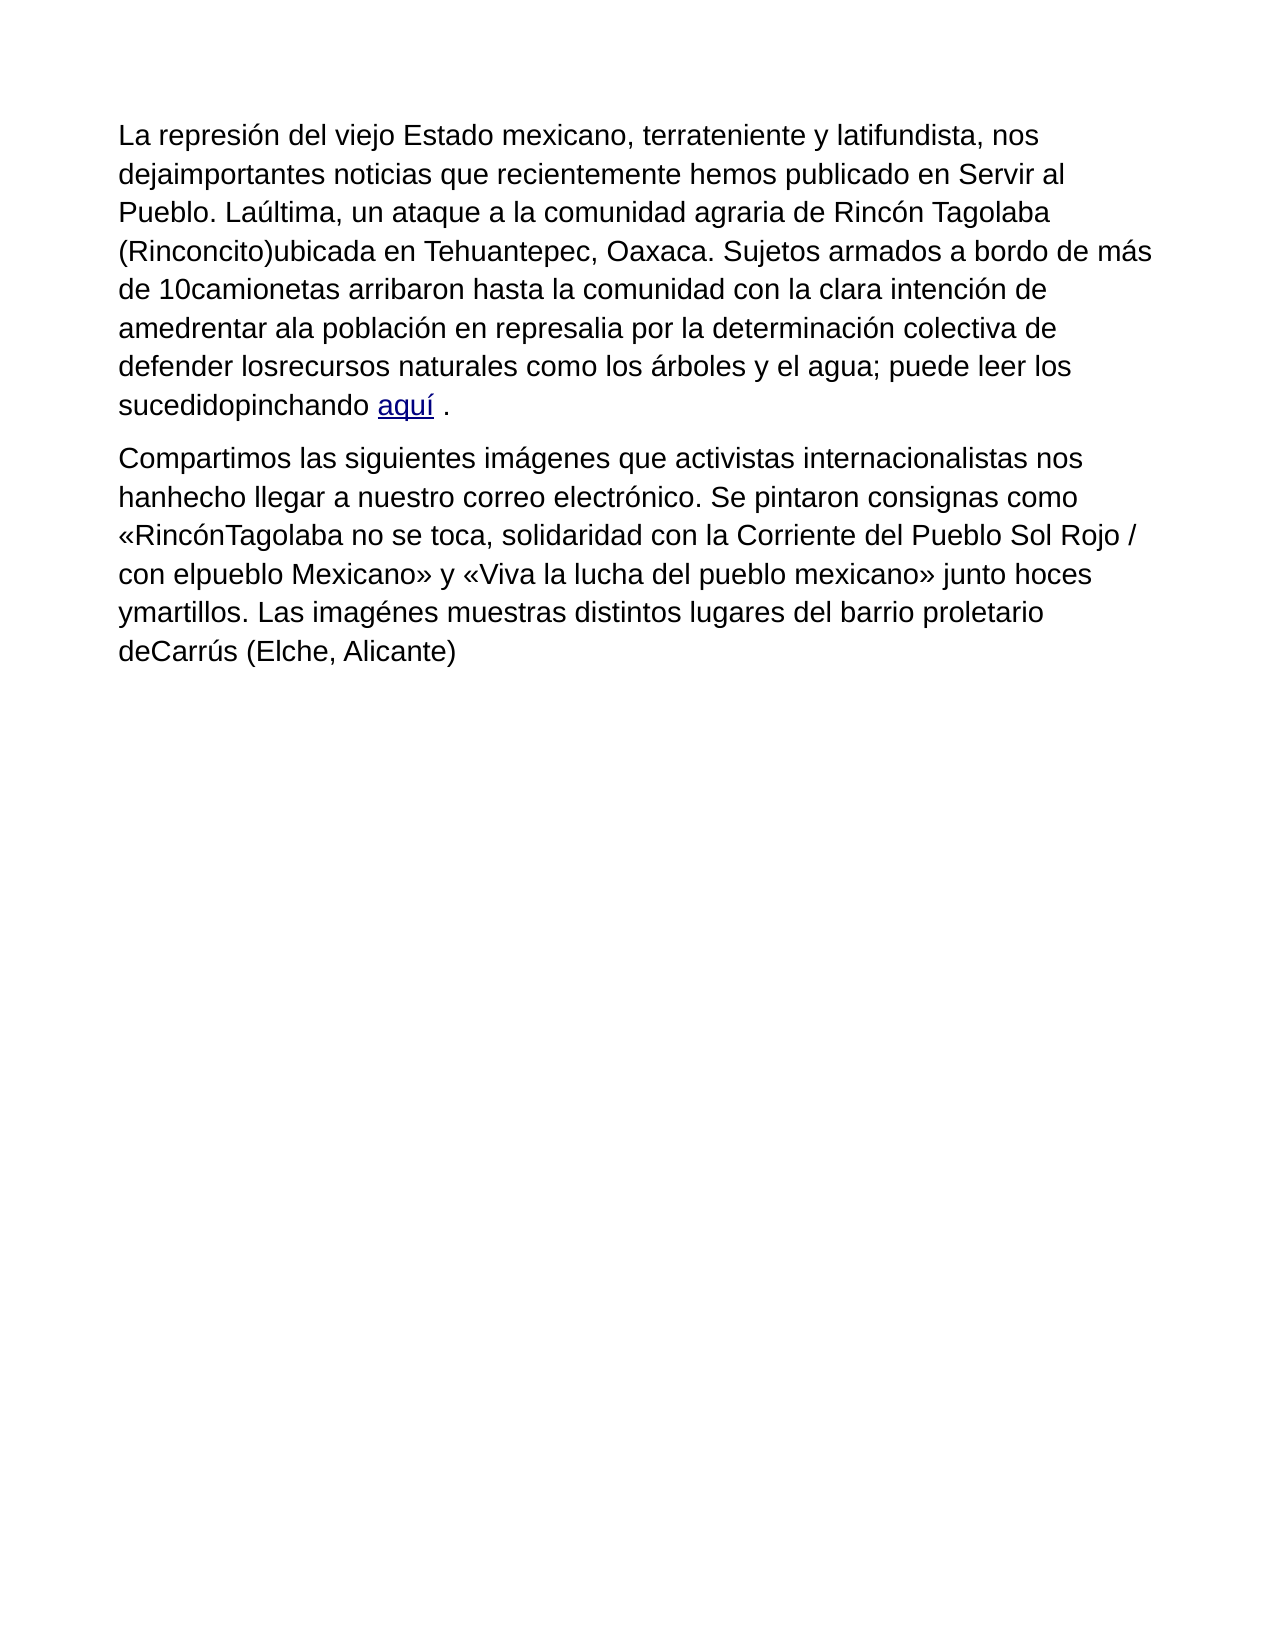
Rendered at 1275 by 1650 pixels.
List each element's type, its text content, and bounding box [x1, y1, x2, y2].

text Compartimos las siguientes imágenes que activistas internacionalistas nos hanhecho llegar a nuestro correo electrónico. Se pintaron consignas como «RincónTagolaba no se toca, solidaridad con la Corriente del Pueblo Sol Rojo / con elpueblo Mexicano» y «Viva la lucha del pueblo mexicano» junto hoces ymartillos. Las imagénes muestras distintos lugares del barrio proletario deCarrús (Elche, Alicante) [118, 441, 1157, 667]
text La represión del viejo Estado mexicano, terrateniente y latifundista, nos dejaimportantes noticias que recientemente hemos publicado en Servir al Pueblo. Laúltima, un ataque a la comunidad agraria de Rincón Tagolaba (Rinconcito)ubicada en Tehuantepec, Oaxaca. Sujetos armados a bordo de más de 10camionetas arribaron hasta la comunidad con la clara intención de amedrentar ala población en represalia por la determinación colectiva de defender losrecursos naturales como los árboles y el agua; puede leer los sucedidopinchando aquí . [118, 118, 1157, 421]
